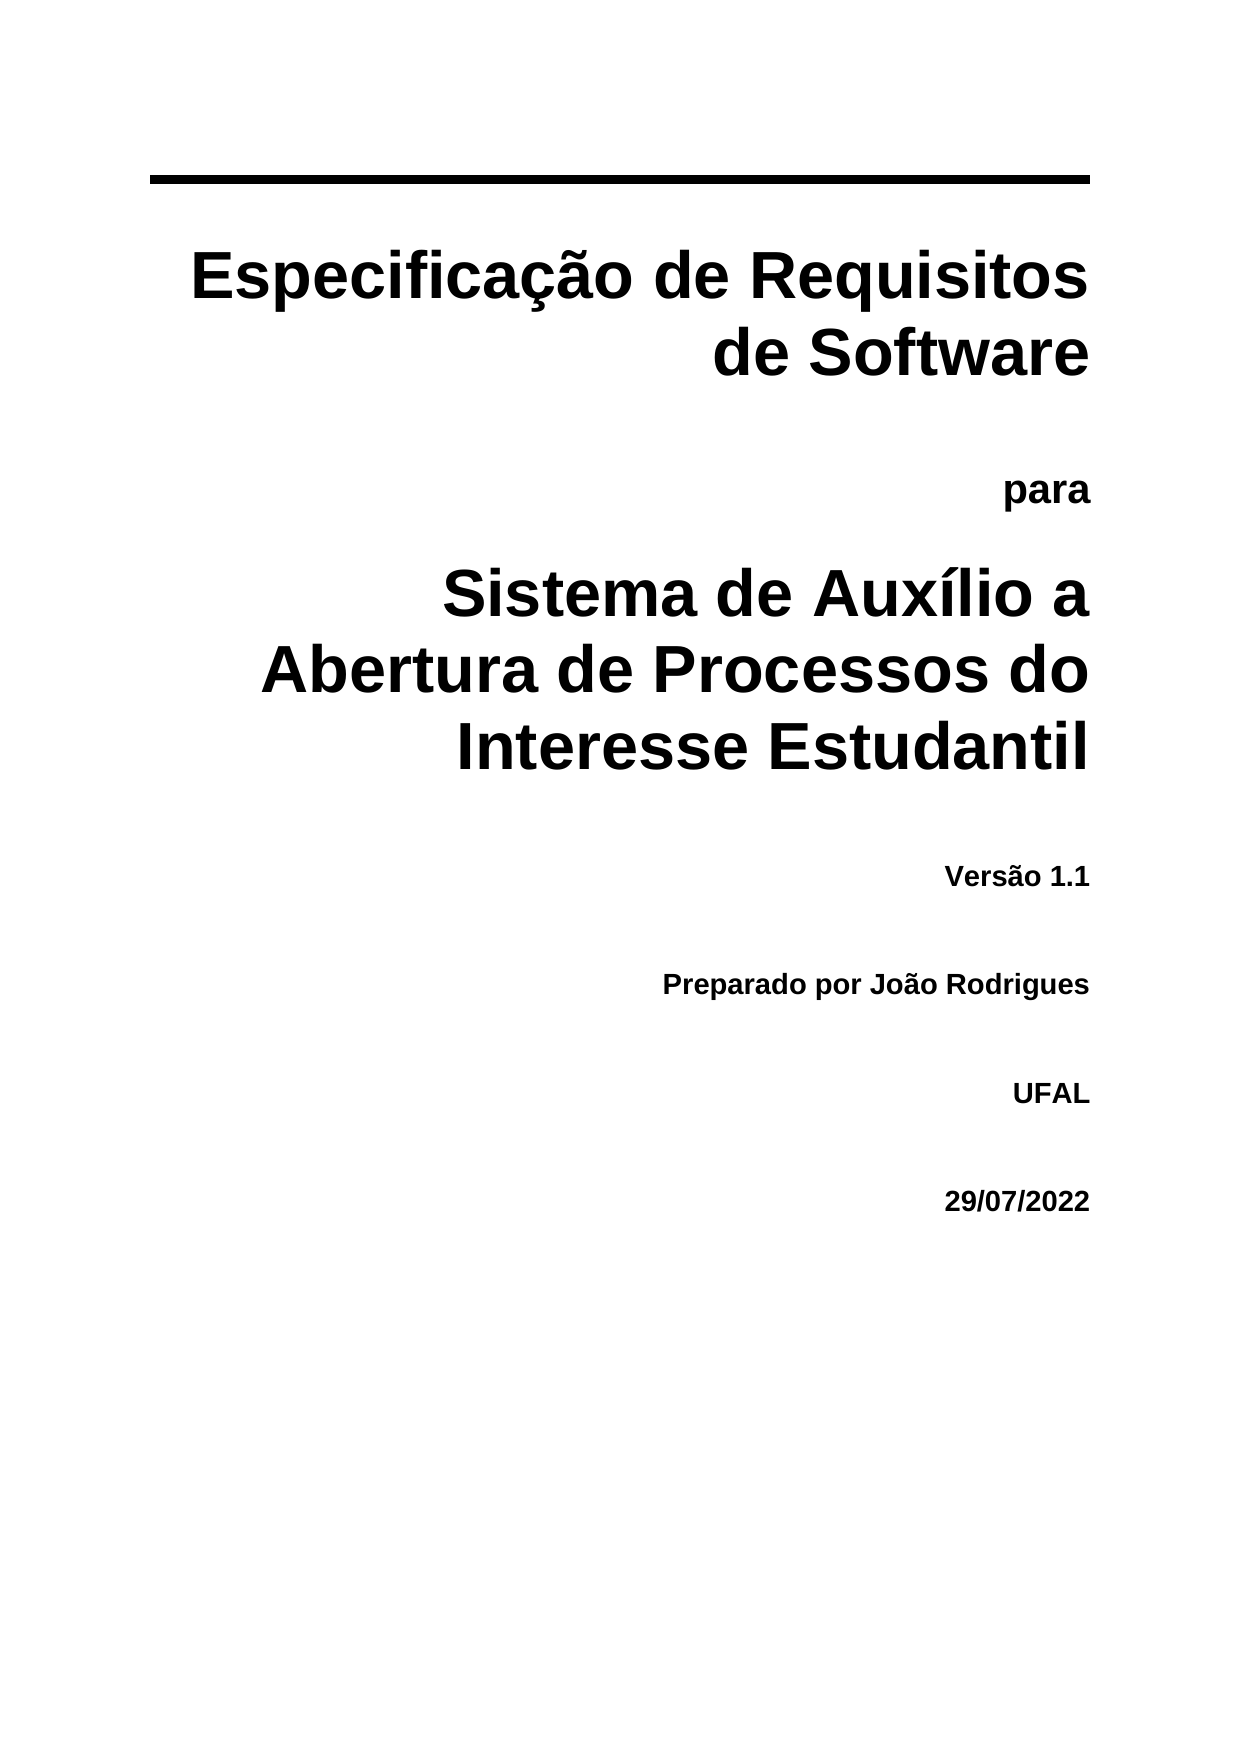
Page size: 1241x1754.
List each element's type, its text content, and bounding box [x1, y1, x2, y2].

text UFAL [150, 1076, 1090, 1109]
text Sistema de Auxílio a Abertura de Processos do Interesse Estudantil [150, 554, 1090, 784]
text para [150, 464, 1090, 512]
text Versão 1.1 [150, 859, 1090, 892]
text Preparado por João Rodrigues [150, 967, 1090, 1001]
text 29/07/2022 [150, 1184, 1090, 1218]
text Especificação de Requisitos de Software [150, 236, 1090, 389]
